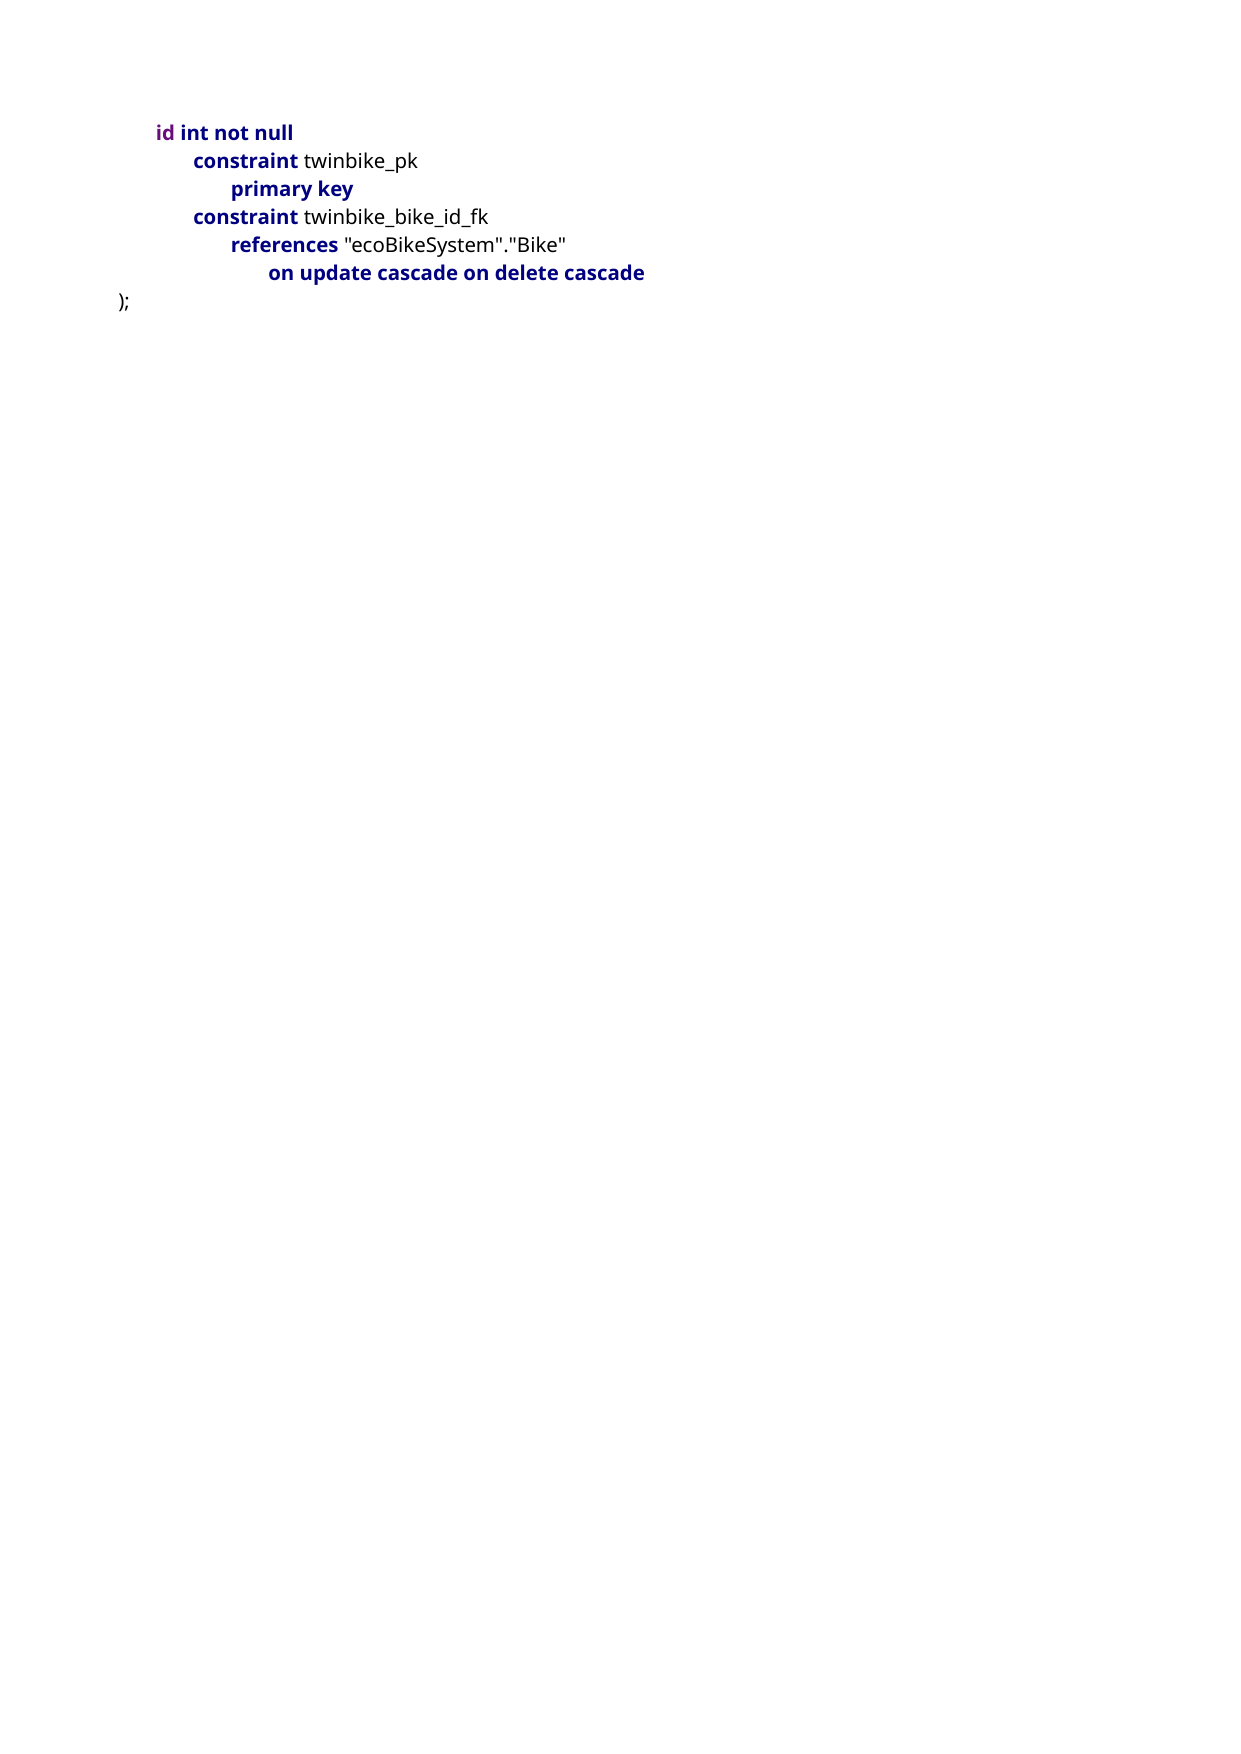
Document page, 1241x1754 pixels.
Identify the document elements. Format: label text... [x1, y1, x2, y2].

text constraint twinbike_pk [118, 146, 1122, 174]
text references "ecoBikeSystem"."Bike" [118, 231, 1122, 259]
text id int not null [118, 118, 1122, 146]
text on update cascade on delete cascade [118, 259, 1122, 287]
text ); [118, 287, 1122, 315]
text primary key [118, 174, 1122, 202]
text constraint twinbike_bike_id_fk [118, 202, 1122, 231]
